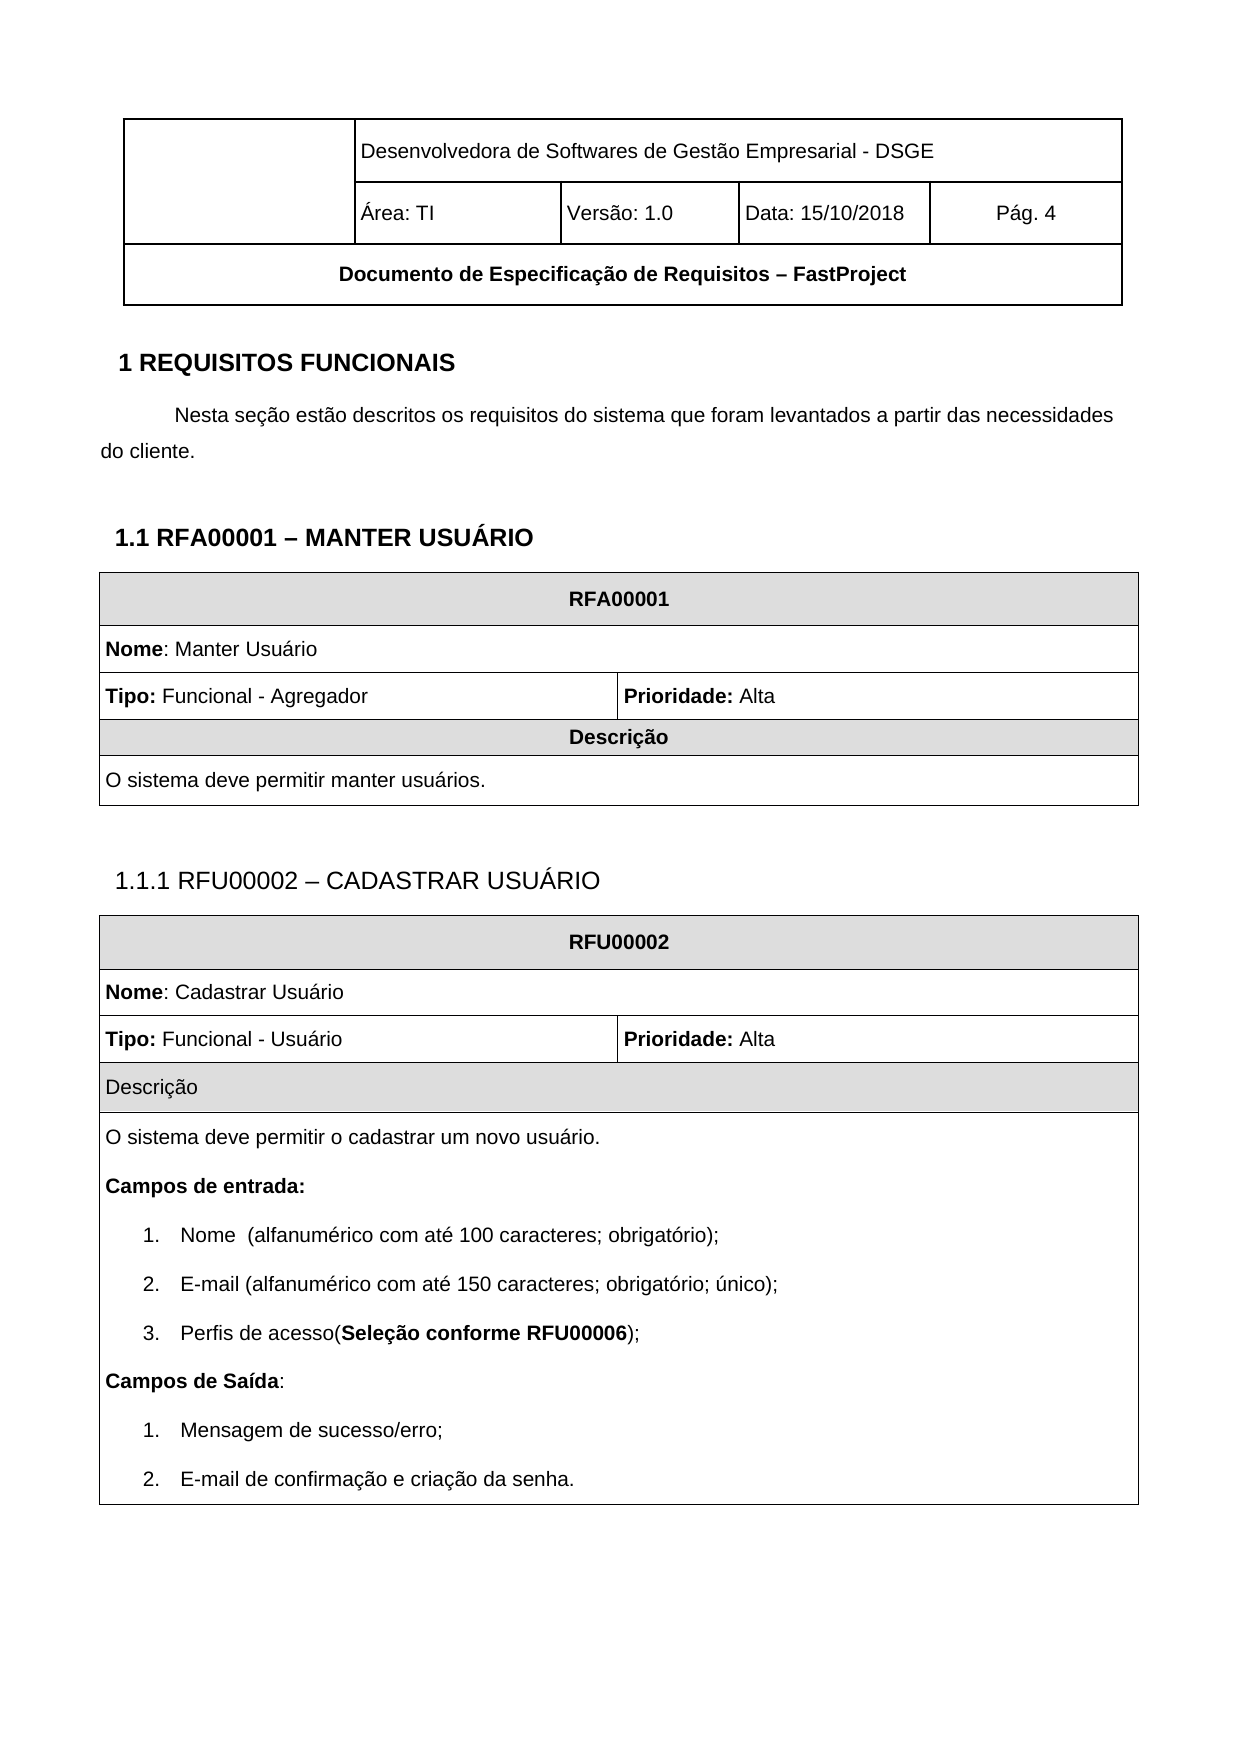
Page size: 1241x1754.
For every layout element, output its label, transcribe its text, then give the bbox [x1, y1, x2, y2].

subtitle REQUISITOS FUNCIONAIS [118, 348, 1122, 377]
table_cell O sistema deve permitir manter usuários. [100, 756, 1138, 804]
table_cell Prioridade: Alta [618, 1016, 1138, 1062]
text Nesta seção estão descritos os requisitos do sistema que foram levantados a partir das necessidades do cliente. [100, 403, 1122, 463]
table_cell Tipo: Funcional - Agregador [100, 673, 617, 719]
table_cell Descrição [100, 1063, 1138, 1111]
table_cell Descrição [100, 720, 1138, 755]
table_header RFU00002 [100, 916, 1138, 969]
table_cell Nome: Cadastrar Usuário [100, 970, 1138, 1015]
table_cell Tipo: Funcional - Usuário [100, 1016, 617, 1062]
table_cell Nome: Manter Usuário [100, 626, 1138, 672]
table_cell O sistema deve permitir o cadastrar um novo usuário. Campos de entrada: Nome (alfanumérico com até 100 caracteres; obrigatório); E-mail (alfanumérico com até 150 caracteres; obrigatório; único); Perfis de acesso(Seleção conforme RFU00006); Campos de Saída: Mensagem de sucesso/erro; E-mail de confirmação e criação da senha. [100, 1113, 1138, 1504]
table_cell Prioridade: Alta [618, 673, 1138, 719]
subtitle RFU00002 – CADASTRAR USUÁRIO [114, 866, 1122, 895]
subtitle RFA00001 – MANTER USUÁRIO [114, 523, 1122, 551]
table_header RFA00001 [100, 573, 1138, 625]
